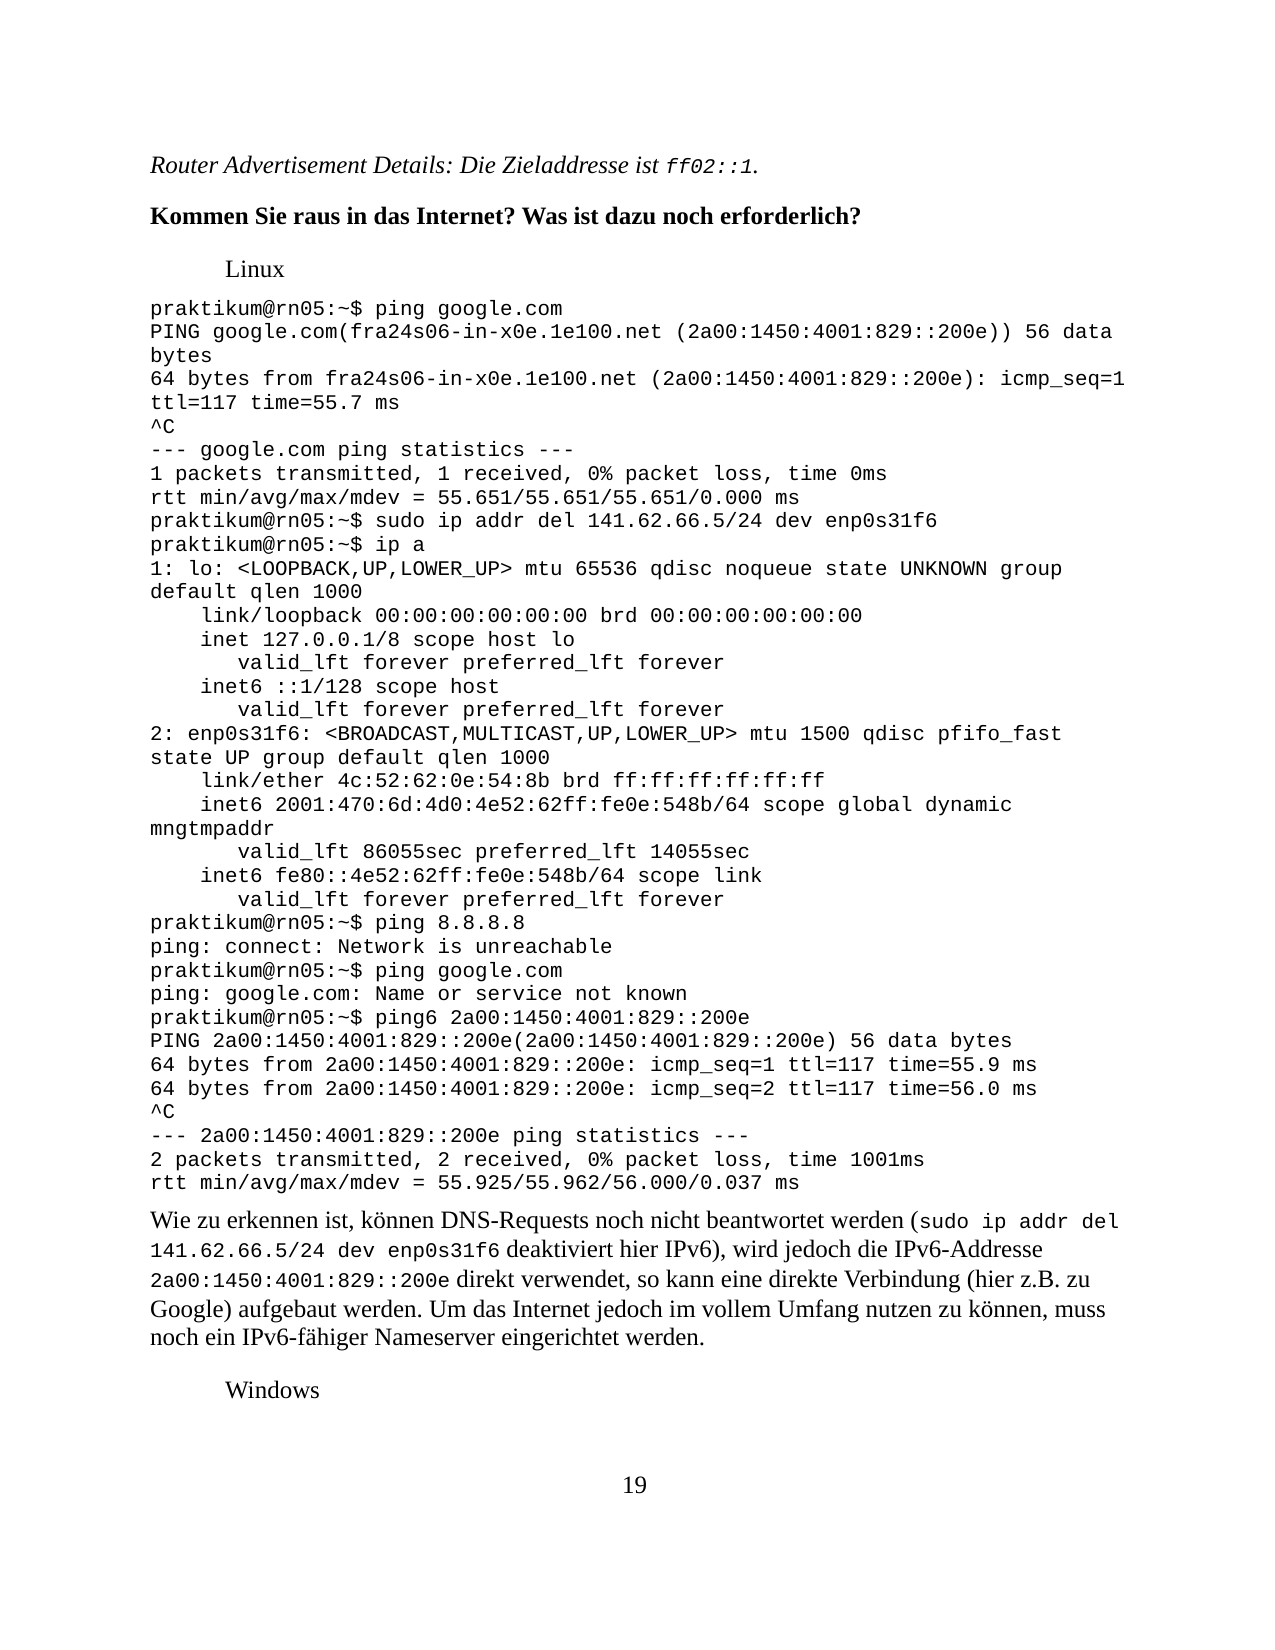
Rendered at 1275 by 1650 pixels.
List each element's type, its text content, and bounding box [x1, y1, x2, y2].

text praktikum@rn05:~$ sudo ip addr del 141.62.66.5/24 dev enp0s31f6 [150, 510, 1125, 534]
text PING 2a00:1450:4001:829::200e(2a00:1450:4001:829::200e) 56 data bytes [150, 1031, 1125, 1054]
text link/ether 4c:52:62:0e:54:8b brd ff:ff:ff:ff:ff:ff [150, 770, 1125, 794]
text 1: lo: <LOOPBACK,UP,LOWER_UP> mtu 65536 qdisc noqueue state UNKNOWN group default qlen 1000 [150, 558, 1125, 605]
text ping: google.com: Name or service not known [150, 983, 1125, 1007]
text inet6 2001:470:6d:4d0:4e52:62ff:fe0e:548b/64 scope global dynamic mngtmpaddr [150, 794, 1125, 841]
text praktikum@rn05:~$ ping 8.8.8.8 [150, 912, 1125, 936]
text 2: enp0s31f6: <BROADCAST,MULTICAST,UP,LOWER_UP> mtu 1500 qdisc pfifo_fast state UP group default qlen 1000 [150, 723, 1125, 770]
text rtt min/avg/max/mdev = 55.925/55.962/56.000/0.037 ms [150, 1172, 1125, 1196]
text link/loopback 00:00:00:00:00:00 brd 00:00:00:00:00:00 [150, 605, 1125, 628]
text Linux [225, 254, 1125, 282]
text praktikum@rn05:~$ ip a [150, 534, 1125, 558]
text valid_lft 86055sec preferred_lft 14055sec [150, 841, 1125, 865]
text ^C [150, 1101, 1125, 1125]
text inet6 fe80::4e52:62ff:fe0e:548b/64 scope link [150, 865, 1125, 889]
text praktikum@rn05:~$ ping google.com [150, 297, 1125, 321]
text valid_lft forever preferred_lft forever [150, 699, 1125, 723]
text PING google.com(fra24s06-in-x0e.1e100.net (2a00:1450:4001:829::200e)) 56 data bytes [150, 321, 1125, 368]
text inet 127.0.0.1/8 scope host lo [150, 628, 1125, 652]
text ^C [150, 416, 1125, 439]
text 64 bytes from 2a00:1450:4001:829::200e: icmp_seq=2 ttl=117 time=56.0 ms [150, 1078, 1125, 1101]
text valid_lft forever preferred_lft forever [150, 652, 1125, 676]
text Router Advertisement Details: Die Zieladdresse ist ff02::1. [150, 150, 1125, 179]
text Windows [225, 1375, 1125, 1404]
text rtt min/avg/max/mdev = 55.651/55.651/55.651/0.000 ms [150, 487, 1125, 510]
text 1 packets transmitted, 1 received, 0% packet loss, time 0ms [150, 463, 1125, 487]
text --- google.com ping statistics --- [150, 439, 1125, 463]
text inet6 ::1/128 scope host [150, 676, 1125, 699]
text 64 bytes from fra24s06-in-x0e.1e100.net (2a00:1450:4001:829::200e): icmp_seq=1 ttl=117 time=55.7 ms [150, 368, 1125, 416]
text Kommen Sie raus in das Internet? Was ist dazu noch erforderlich? [150, 201, 1125, 230]
text ping: connect: Network is unreachable [150, 936, 1125, 959]
text praktikum@rn05:~$ ping6 2a00:1450:4001:829::200e [150, 1007, 1125, 1031]
text 64 bytes from 2a00:1450:4001:829::200e: icmp_seq=1 ttl=117 time=55.9 ms [150, 1054, 1125, 1078]
text Wie zu erkennen ist, können DNS-Requests noch nicht beantwortet werden (sudo ip addr del 141.62.66.5/24 dev enp0s31f6 deaktiviert hier IPv6), wird jedoch die IPv6-Addresse 2a00:1450:4001:829::200e direkt verwendet, so kann eine direkte Verbindung (hier z.B. zu Google) aufgebaut werden. Um das Internet jedoch im vollem Umfang nutzen zu können, muss noch ein IPv6-fähiger Nameserver eingerichtet werden. [150, 1205, 1125, 1351]
text 2 packets transmitted, 2 received, 0% packet loss, time 1001ms [150, 1149, 1125, 1172]
text praktikum@rn05:~$ ping google.com [150, 959, 1125, 983]
text --- 2a00:1450:4001:829::200e ping statistics --- [150, 1125, 1125, 1149]
text valid_lft forever preferred_lft forever [150, 889, 1125, 912]
